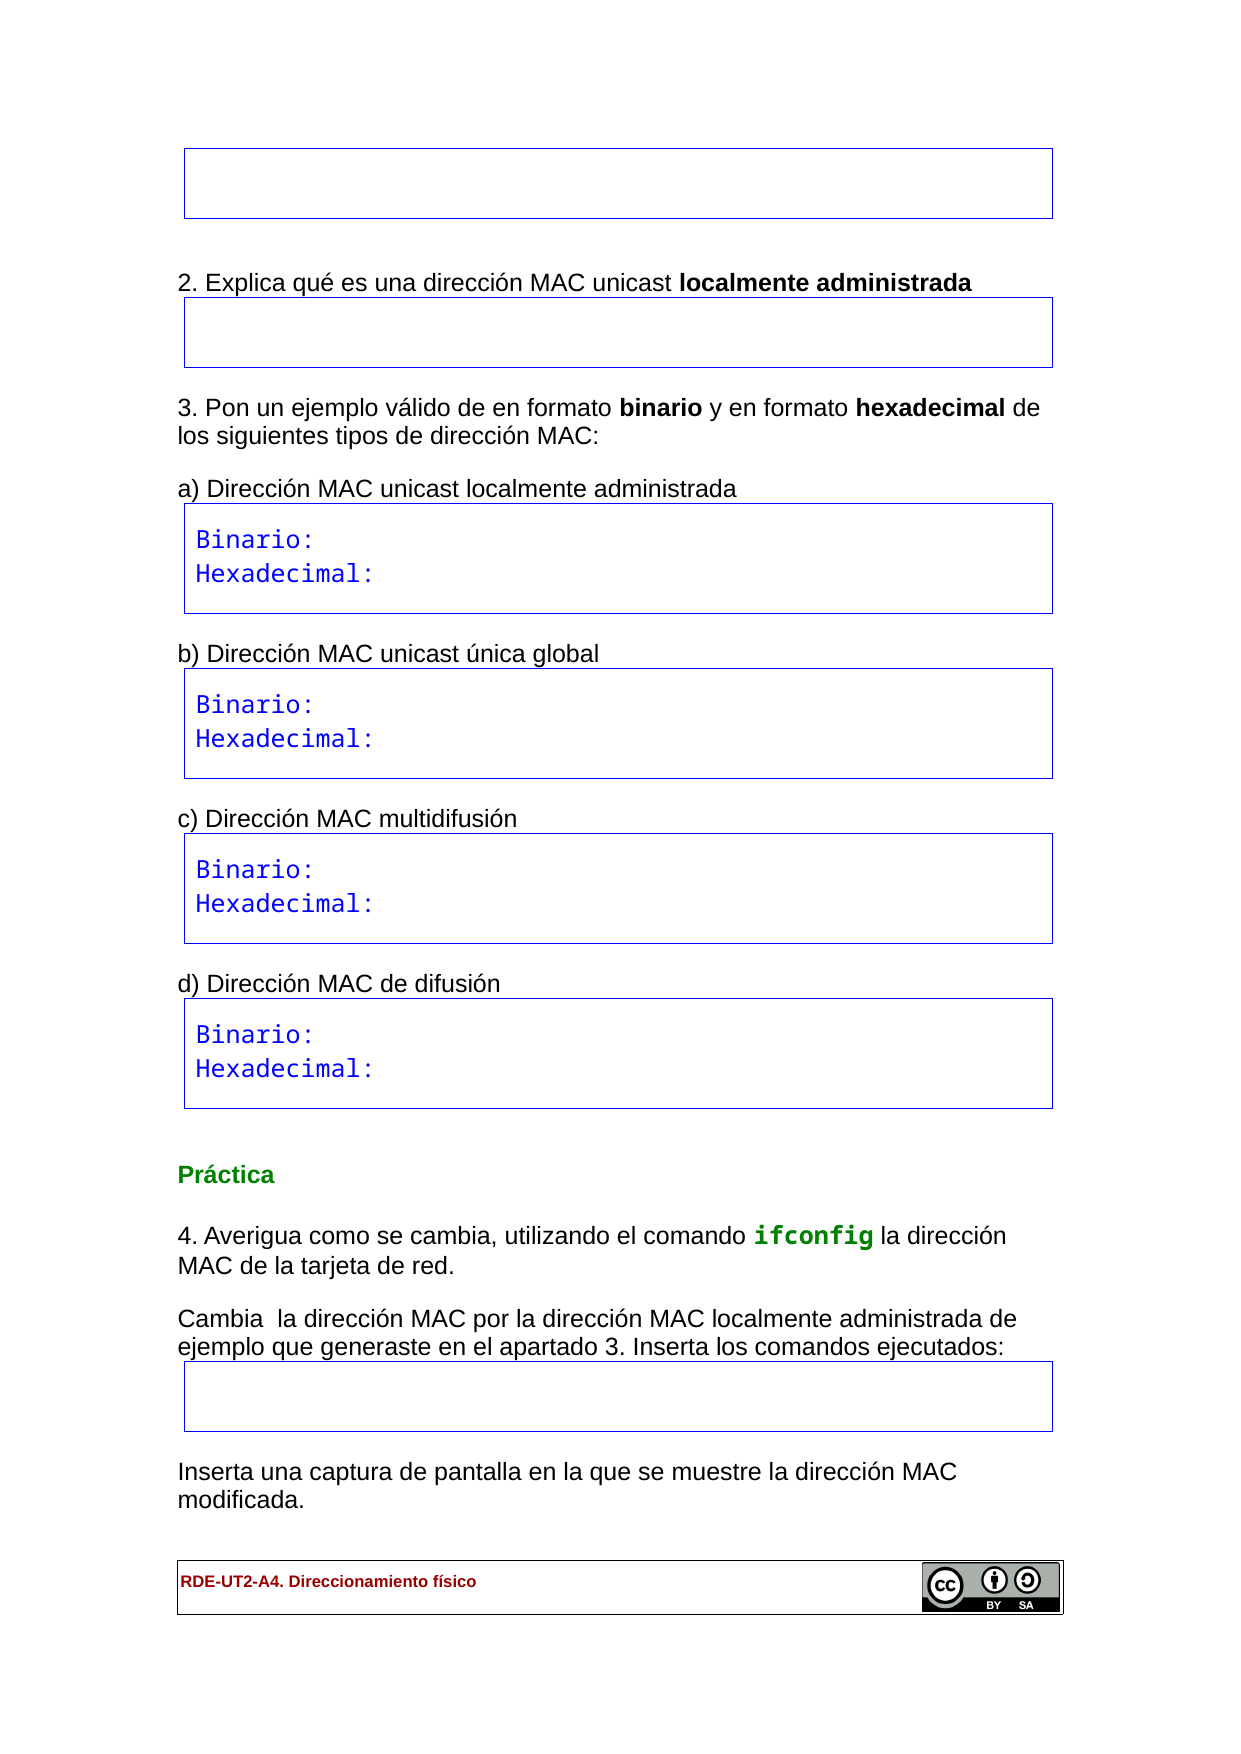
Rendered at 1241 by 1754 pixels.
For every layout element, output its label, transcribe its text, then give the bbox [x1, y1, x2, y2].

text c) Dirección MAC multidifusión [177, 805, 1063, 833]
table_header Binario: Hexadecimal: [185, 999, 1052, 1108]
text 4. Averigua como se cambia, utilizando el comando ifconfig la dirección MAC de la tarjeta de red. [177, 1217, 1063, 1279]
text a) Dirección MAC unicast localmente administrada [177, 475, 1063, 503]
table_header [185, 149, 1052, 218]
table_header Binario: Hexadecimal: [185, 504, 1052, 613]
table_header [185, 1362, 1052, 1431]
text Cambia la dirección MAC por la dirección MAC localmente administrada de ejemplo que generaste en el apartado 3. Inserta los comandos ejecutados: [177, 1305, 1063, 1361]
text b) Dirección MAC unicast única global [177, 640, 1063, 668]
text 3. Pon un ejemplo válido de en formato binario y en formato hexadecimal de los siguientes tipos de dirección MAC: [177, 393, 1063, 449]
text 2. Explica qué es una dirección MAC unicast localmente administrada [177, 269, 1063, 297]
text Inserta una captura de pantalla en la que se muestre la dirección MAC modificada. [177, 1458, 1063, 1513]
text Práctica [177, 1160, 1063, 1188]
text d) Dirección MAC de difusión [177, 970, 1063, 998]
table_header [185, 298, 1052, 367]
table_header Binario: Hexadecimal: [185, 669, 1052, 778]
table_header Binario: Hexadecimal: [185, 834, 1052, 943]
picture [922, 1562, 1060, 1612]
